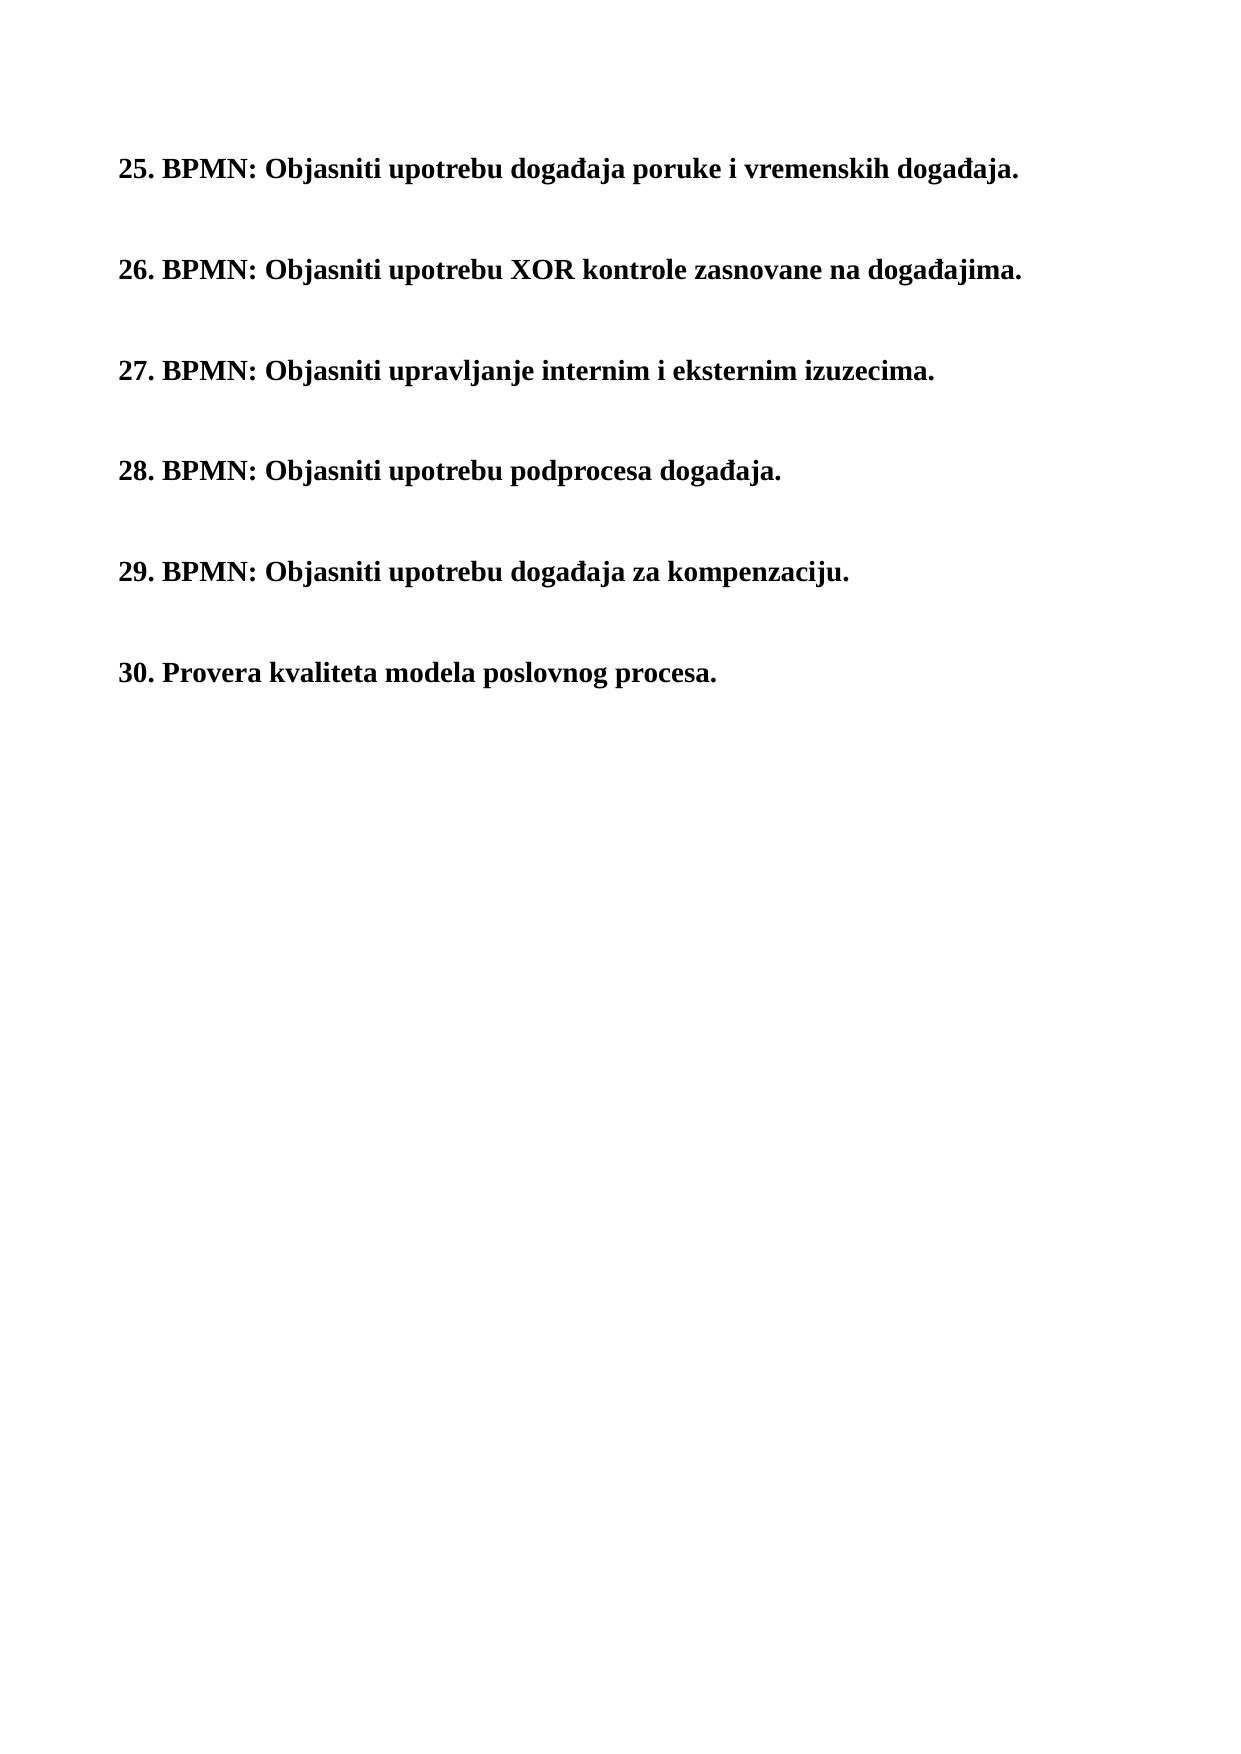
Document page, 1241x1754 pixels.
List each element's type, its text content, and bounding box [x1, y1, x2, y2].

text 30. Provera kvaliteta modela poslovnog procesa. [118, 655, 1122, 688]
text 28. BPMN: Objasniti upotrebu podprocesa događaja. [118, 453, 1122, 487]
text 25. BPMN: Objasniti upotrebu događaja poruke i vremenskih događaja. [118, 152, 1122, 185]
text 26. BPMN: Objasniti upotrebu XOR kontrole zasnovane na događajima. [118, 252, 1122, 286]
text 29. BPMN: Objasniti upotrebu događaja za kompenzaciju. [118, 554, 1122, 588]
text 27. BPMN: Objasniti upravljanje internim i eksternim izuzecima. [118, 353, 1122, 386]
